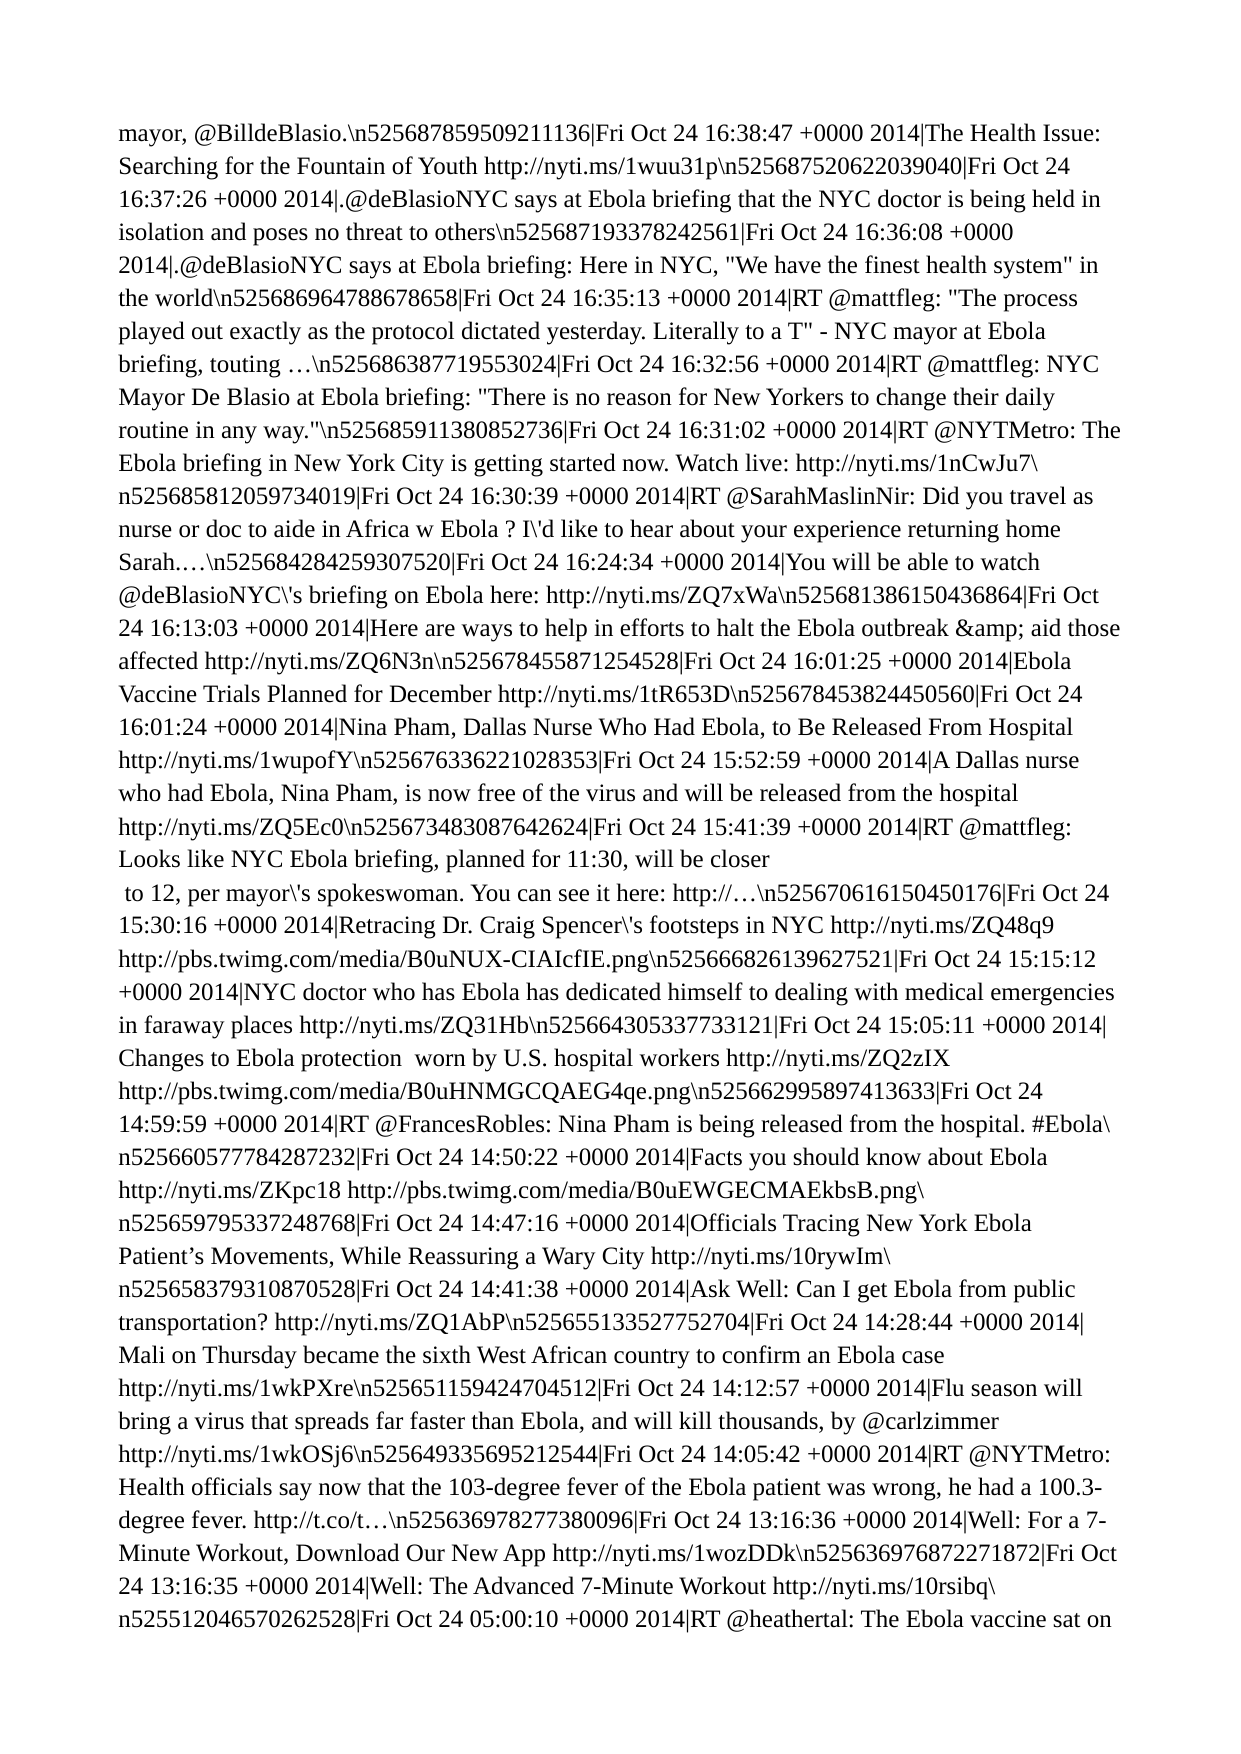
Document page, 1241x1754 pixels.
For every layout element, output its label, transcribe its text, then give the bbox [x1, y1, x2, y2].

text to 12, per mayor\'s spokeswoman. You can see it here: http://…\n525670616150450176|Fri Oct 24 15:30:16 +0000 2014|Retracing Dr. Craig Spencer\'s footsteps in NYC http://nyti.ms/ZQ48q9 http://pbs.twimg.com/media/B0uNUX-CIAIcfIE.png\n525666826139627521|Fri Oct 24 15:15:12 +0000 2014|NYC doctor who has Ebola has dedicated himself to dealing with medical emergencies in faraway places http://nyti.ms/ZQ31Hb\n525664305337733121|Fri Oct 24 15:05:11 +0000 2014|Changes to Ebola protection worn by U.S. hospital workers http://nyti.ms/ZQ2zIX http://pbs.twimg.com/media/B0uHNMGCQAEG4qe.png\n525662995897413633|Fri Oct 24 14:59:59 +0000 2014|RT @FrancesRobles: Nina Pham is being released from the hospital. #Ebola\n525660577784287232|Fri Oct 24 14:50:22 +0000 2014|Facts you should know about Ebola http://nyti.ms/ZKpc18 http://pbs.twimg.com/media/B0uEWGECMAEkbsB.png\n525659795337248768|Fri Oct 24 14:47:16 +0000 2014|Officials Tracing New York Ebola Patient’s Movements, While Reassuring a Wary City http://nyti.ms/10rywIm\n525658379310870528|Fri Oct 24 14:41:38 +0000 2014|Ask Well: Can I get Ebola from public transportation? http://nyti.ms/ZQ1AbP\n525655133527752704|Fri Oct 24 14:28:44 +0000 2014|Mali on Thursday became the sixth West African country to confirm an Ebola case http://nyti.ms/1wkPXre\n525651159424704512|Fri Oct 24 14:12:57 +0000 2014|Flu season will bring a virus that spreads far faster than Ebola, and will kill thousands, by @carlzimmer http://nyti.ms/1wkOSj6\n525649335695212544|Fri Oct 24 14:05:42 +0000 2014|RT @NYTMetro: Health officials say now that the 103-degree fever of the Ebola patient was wrong, he had a 100.3-degree fever. http://t.co/t…\n525636978277380096|Fri Oct 24 13:16:36 +0000 2014|Well: For a 7-Minute Workout, Download Our New App http://nyti.ms/1wozDDk\n525636976872271872|Fri Oct 24 13:16:35 +0000 2014|Well: The Advanced 7-Minute Workout http://nyti.ms/10rsibq\n525512046570262528|Fri Oct 24 05:00:10 +0000 2014|RT @heathertal: The Ebola vaccine sat on [118, 878, 1122, 1633]
text mayor, @BilldeBlasio.\n525687859509211136|Fri Oct 24 16:38:47 +0000 2014|The Health Issue: Searching for the Fountain of Youth http://nyti.ms/1wuu31p\n525687520622039040|Fri Oct 24 16:37:26 +0000 2014|.@deBlasioNYC says at Ebola briefing that the NYC doctor is being held in isolation and poses no threat to others\n525687193378242561|Fri Oct 24 16:36:08 +0000 2014|.@deBlasioNYC says at Ebola briefing: Here in NYC, "We have the finest health system" in the world\n525686964788678658|Fri Oct 24 16:35:13 +0000 2014|RT @mattfleg: "The process played out exactly as the protocol dictated yesterday. Literally to a T" - NYC mayor at Ebola briefing, touting …\n525686387719553024|Fri Oct 24 16:32:56 +0000 2014|RT @mattfleg: NYC Mayor De Blasio at Ebola briefing: "There is no reason for New Yorkers to change their daily routine in any way."\n525685911380852736|Fri Oct 24 16:31:02 +0000 2014|RT @NYTMetro: The Ebola briefing in New York City is getting started now. Watch live: http://nyti.ms/1nCwJu7\n525685812059734019|Fri Oct 24 16:30:39 +0000 2014|RT @SarahMaslinNir: Did you travel as nurse or doc to aide in Africa w Ebola ? I\'d like to hear about your experience returning home Sarah.…\n525684284259307520|Fri Oct 24 16:24:34 +0000 2014|You will be able to watch @deBlasioNYC\'s briefing on Ebola here: http://nyti.ms/ZQ7xWa\n525681386150436864|Fri Oct 24 16:13:03 +0000 2014|Here are ways to help in efforts to halt the Ebola outbreak &amp; aid those affected http://nyti.ms/ZQ6N3n\n525678455871254528|Fri Oct 24 16:01:25 +0000 2014|Ebola Vaccine Trials Planned for December http://nyti.ms/1tR653D\n525678453824450560|Fri Oct 24 16:01:24 +0000 2014|Nina Pham, Dallas Nurse Who Had Ebola, to Be Released From Hospital http://nyti.ms/1wupofY\n525676336221028353|Fri Oct 24 15:52:59 +0000 2014|A Dallas nurse who had Ebola, Nina Pham, is now free of the virus and will be released from the hospital http://nyti.ms/ZQ5Ec0\n525673483087642624|Fri Oct 24 15:41:39 +0000 2014|RT @mattfleg: Looks like NYC Ebola briefing, planned for 11:30, will be closer [118, 118, 1122, 873]
